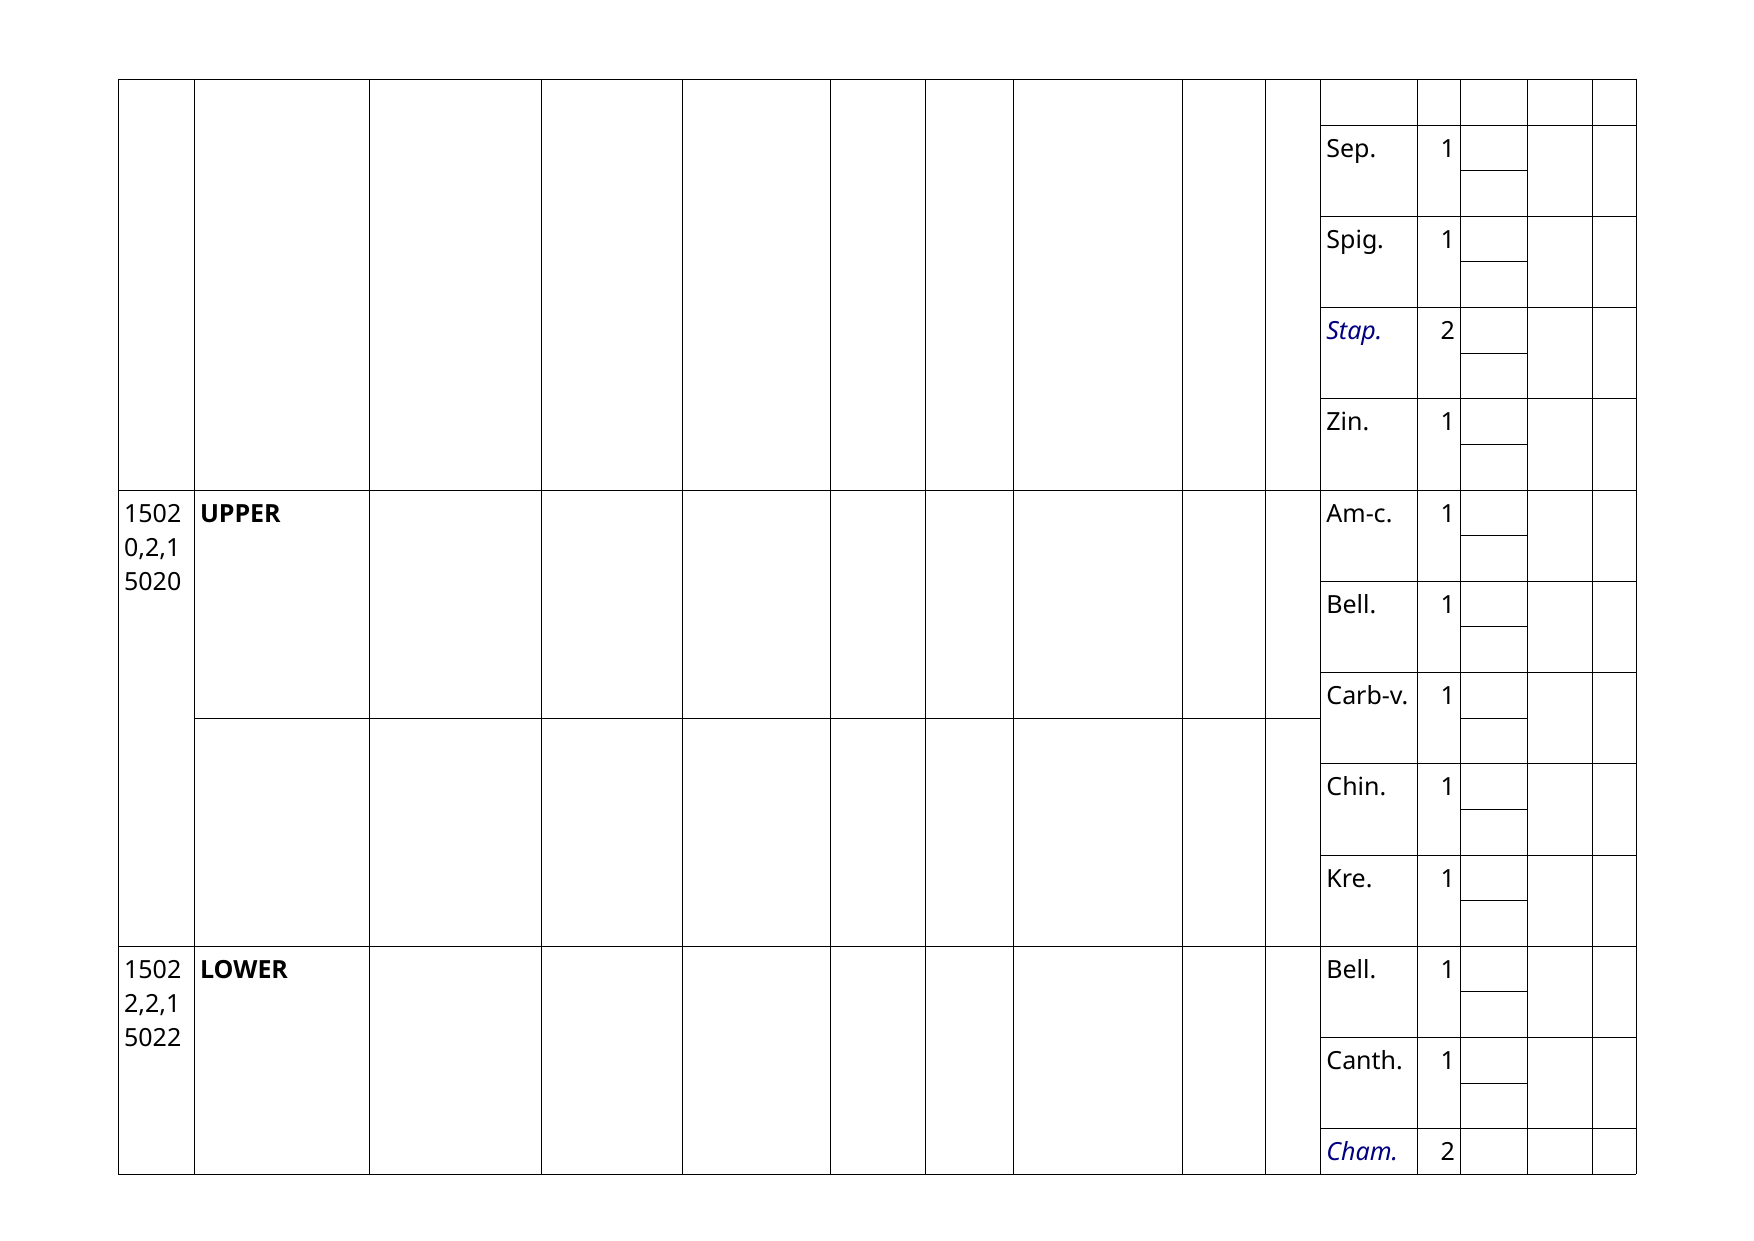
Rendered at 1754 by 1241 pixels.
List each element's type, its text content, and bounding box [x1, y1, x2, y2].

table_cell [1461, 719, 1527, 763]
table_cell [1593, 491, 1636, 581]
table_cell [1183, 719, 1265, 946]
table_cell [1593, 1129, 1636, 1174]
table_cell [370, 719, 541, 946]
table_cell 1 [1418, 1038, 1460, 1128]
table_cell [926, 80, 1013, 489]
table_cell 1 [1418, 582, 1460, 672]
table_cell [1461, 627, 1527, 672]
table_cell Sep. [1321, 126, 1417, 216]
table_cell 15020,2,15020 [119, 491, 194, 946]
table_cell [1528, 673, 1592, 763]
table_cell lower [195, 947, 369, 1174]
table_cell [1461, 445, 1527, 489]
table_cell [370, 80, 541, 489]
table_cell Bell. [1321, 947, 1417, 1037]
table_cell [1461, 399, 1527, 444]
table_cell [926, 947, 1013, 1174]
table_cell 2 [1418, 308, 1460, 398]
table_cell [1593, 673, 1636, 763]
table_cell [1321, 80, 1417, 124]
table_cell Chin. [1321, 764, 1417, 854]
table_cell 1 [1418, 764, 1460, 854]
table_cell [1528, 399, 1592, 489]
table_cell [1528, 764, 1592, 854]
table_cell [1528, 217, 1592, 307]
table_cell [1461, 764, 1527, 809]
table_cell 1 [1418, 856, 1460, 946]
table_cell [542, 947, 682, 1174]
table_cell [1593, 399, 1636, 489]
table_cell [683, 947, 830, 1174]
table_cell [1528, 308, 1592, 398]
table_cell [1528, 1038, 1592, 1128]
table_cell [1593, 80, 1636, 124]
table_cell [370, 491, 541, 718]
table_cell [1528, 126, 1592, 216]
table_cell [683, 491, 830, 718]
table_cell [1183, 947, 1265, 1174]
table_cell [1014, 719, 1182, 946]
table_cell [1266, 491, 1320, 718]
table_cell 1 [1418, 491, 1460, 581]
table_cell [683, 80, 830, 489]
table_cell [1528, 1129, 1592, 1174]
table_cell [1461, 582, 1527, 626]
table_cell [926, 491, 1013, 718]
table_cell 1 [1418, 217, 1460, 307]
table_cell [370, 947, 541, 1174]
table_cell [831, 719, 925, 946]
table_cell [1461, 947, 1527, 991]
table_cell [1461, 491, 1527, 535]
table_cell [1528, 947, 1592, 1037]
table_cell [1266, 719, 1320, 946]
table_cell [1461, 810, 1527, 854]
table_cell Bell. [1321, 582, 1417, 672]
table_cell Stap. [1321, 308, 1417, 398]
table_cell [1593, 1038, 1636, 1128]
table_cell [683, 719, 830, 946]
table_cell Am-c. [1321, 491, 1417, 581]
table_cell [1183, 80, 1265, 489]
table_cell [1014, 491, 1182, 718]
table_cell [1461, 1084, 1527, 1128]
table_cell [1461, 126, 1527, 170]
table_cell [1418, 80, 1460, 124]
table_cell [926, 719, 1013, 946]
table_cell [1593, 217, 1636, 307]
table_cell [1593, 856, 1636, 946]
table_cell 1 [1418, 673, 1460, 763]
table_cell [195, 719, 369, 946]
table_cell [1461, 992, 1527, 1037]
table_cell [542, 491, 682, 718]
table_cell [831, 491, 925, 718]
table_cell 1 [1418, 126, 1460, 216]
table_cell [1528, 582, 1592, 672]
table_cell [1461, 354, 1527, 398]
table_cell [1183, 491, 1265, 718]
table_cell Cham. [1321, 1129, 1417, 1174]
table_cell [1461, 536, 1527, 581]
table_cell [1461, 308, 1527, 353]
table_cell [1593, 126, 1636, 216]
table_cell [119, 80, 194, 489]
table_cell Carb-v. [1321, 673, 1417, 763]
table_cell Canth. [1321, 1038, 1417, 1128]
table_cell [1528, 491, 1592, 581]
table_cell upper [195, 491, 369, 718]
table_cell 1 [1418, 399, 1460, 489]
table_cell [1266, 80, 1320, 489]
table_cell [542, 80, 682, 489]
table_cell [831, 947, 925, 1174]
table_cell [195, 80, 369, 489]
table_cell [1593, 947, 1636, 1037]
table_cell [1461, 673, 1527, 718]
table_cell [1593, 764, 1636, 854]
table_cell [831, 80, 925, 489]
table_cell [1593, 582, 1636, 672]
table_cell [1461, 856, 1527, 900]
table_cell Kre. [1321, 856, 1417, 946]
table_cell Zin. [1321, 399, 1417, 489]
table_cell 15022,2,15022 [119, 947, 194, 1174]
table_cell [1014, 80, 1182, 489]
table_cell [1014, 947, 1182, 1174]
table_cell [1266, 947, 1320, 1174]
table_cell [1461, 171, 1527, 216]
table_cell [1461, 217, 1527, 261]
table_cell 1 [1418, 947, 1460, 1037]
table_cell [1461, 262, 1527, 307]
table_cell [1461, 1038, 1527, 1083]
table_cell [1528, 856, 1592, 946]
table_cell [1461, 80, 1527, 124]
table_cell 2 [1418, 1129, 1460, 1174]
table_cell [1593, 308, 1636, 398]
table_cell [1528, 80, 1592, 124]
table_cell [542, 719, 682, 946]
table_cell [1461, 901, 1527, 946]
table_cell Spig. [1321, 217, 1417, 307]
table_cell [1461, 1129, 1527, 1174]
